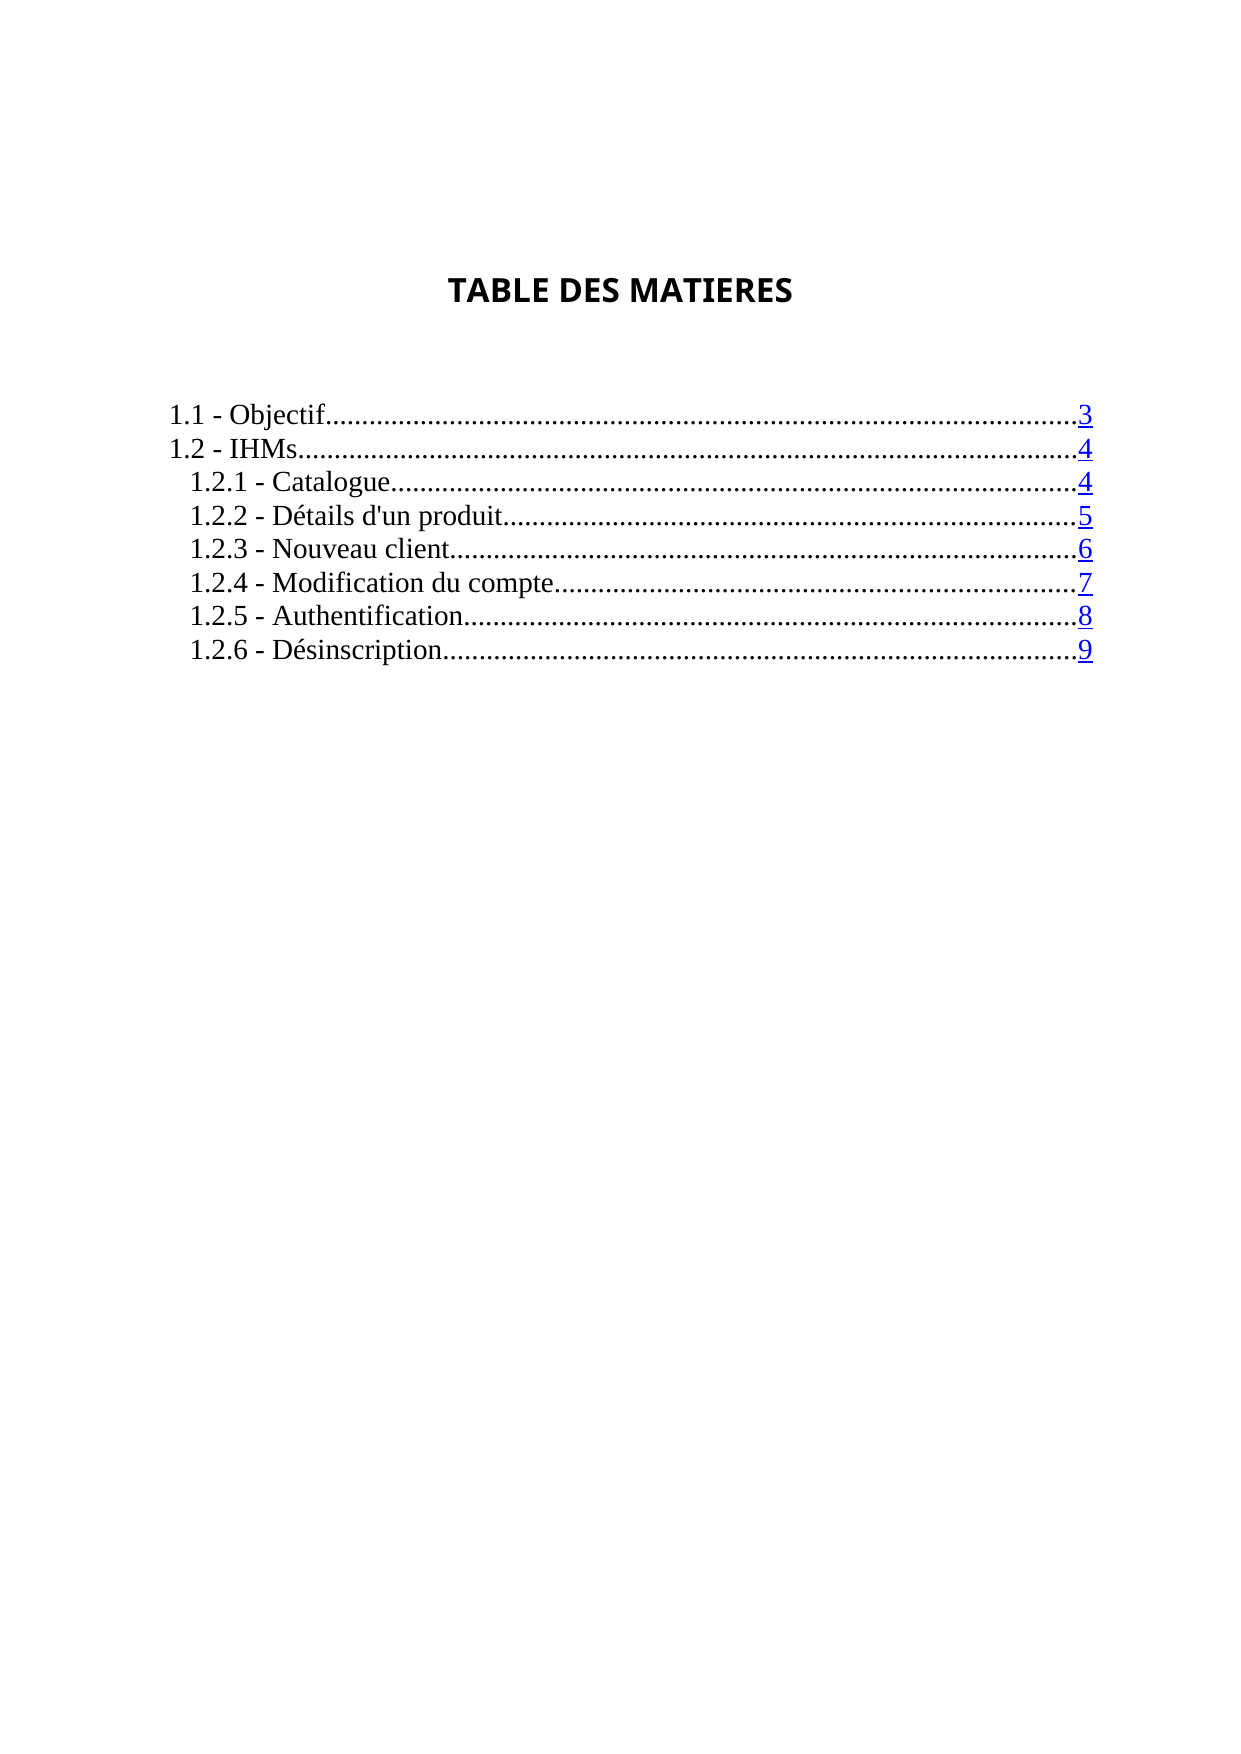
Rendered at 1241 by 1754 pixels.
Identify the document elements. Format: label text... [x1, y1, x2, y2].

text 1.2.6 - Désinscription 9 [189, 632, 1092, 666]
text 1.2.2 - Détails d'un produit 5 [189, 498, 1092, 531]
text 1.2.3 - Nouveau client 6 [189, 531, 1092, 565]
text 1.2.1 - Catalogue 4 [189, 464, 1092, 498]
text 1.2.4 - Modification du compte 7 [189, 565, 1092, 598]
text TABLE DES MATIERES [148, 267, 1092, 312]
text 1.2.5 - Authentification 8 [189, 598, 1092, 632]
text 1.2 - IHMs 4 [168, 431, 1092, 464]
text 1.1 - Objectif 3 [168, 397, 1092, 431]
